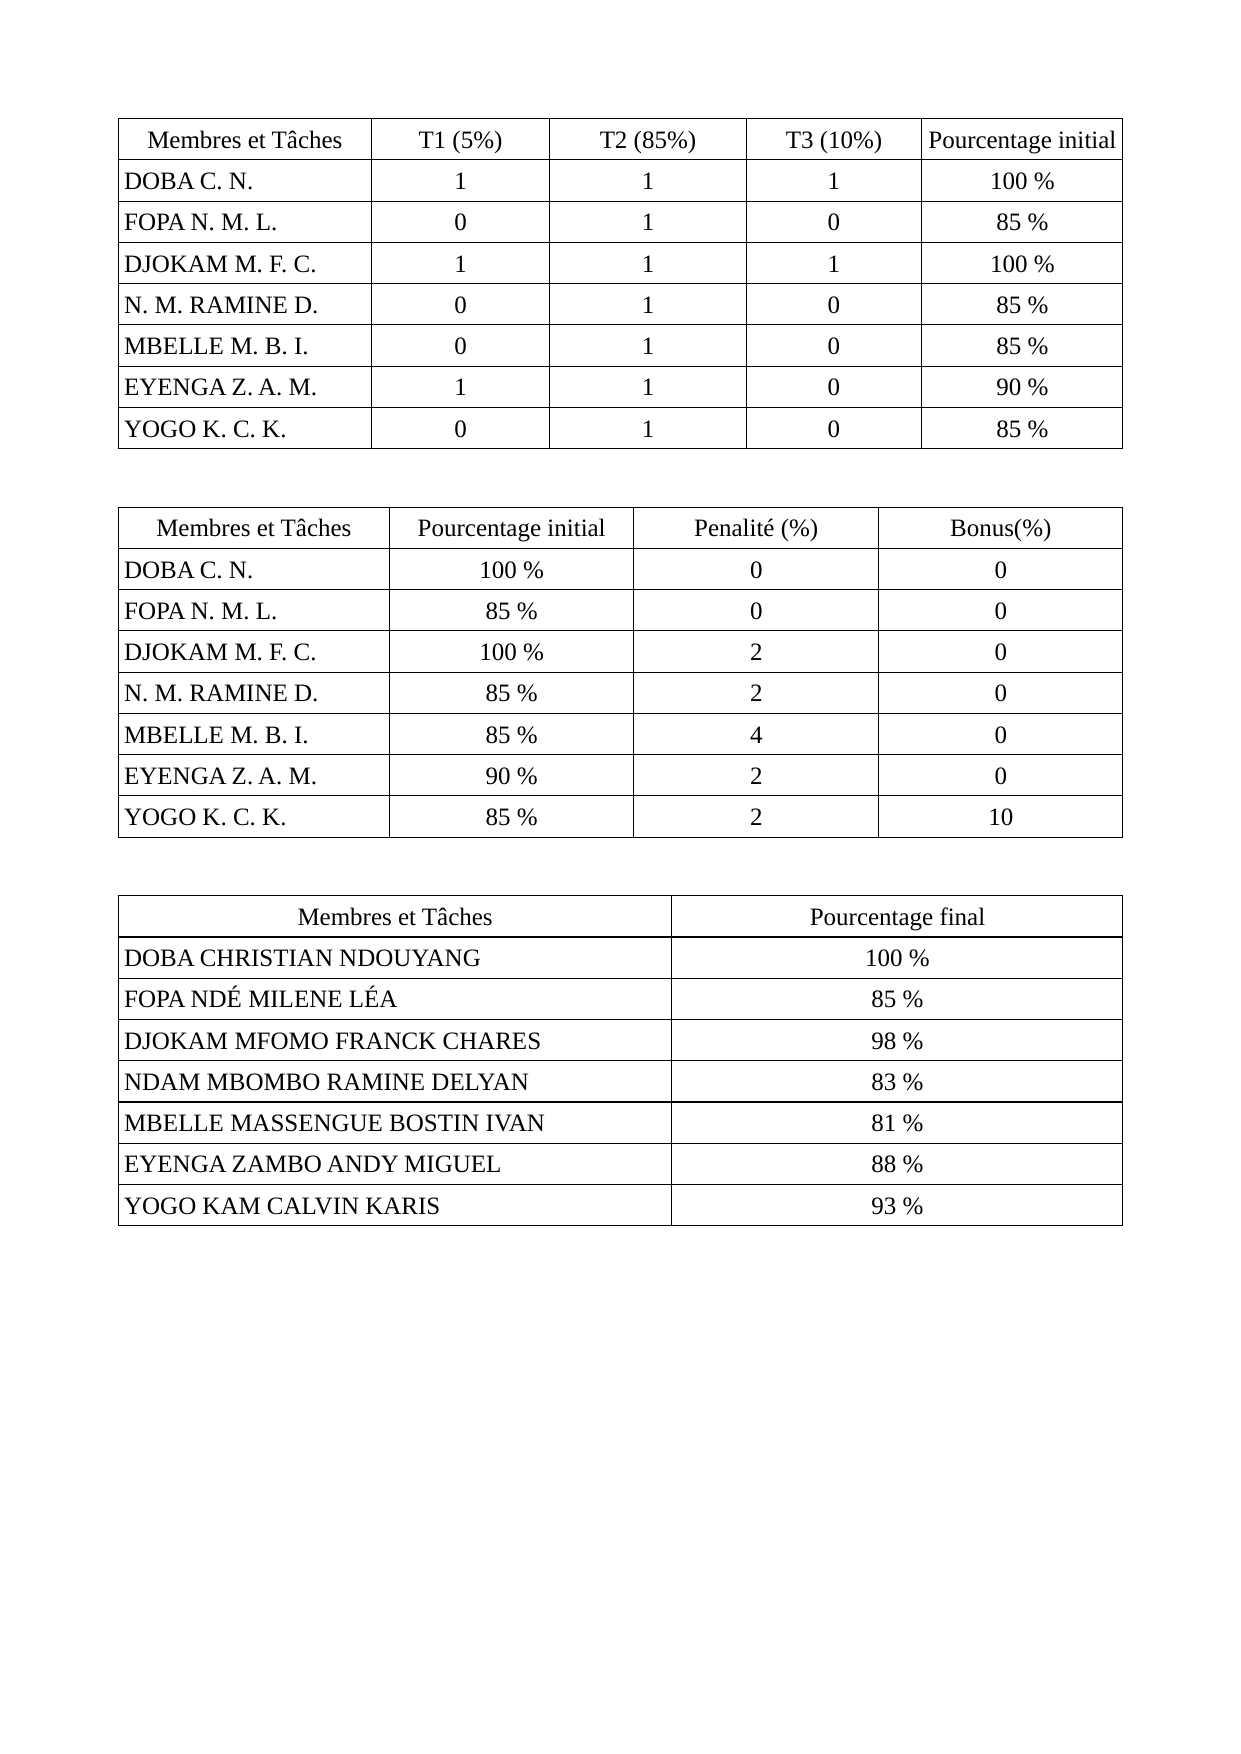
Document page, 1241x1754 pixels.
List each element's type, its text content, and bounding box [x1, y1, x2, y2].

table_cell DJOKAM MFOMO FRANCK CHARES [119, 1020, 671, 1060]
table_header Membres et Tâches [119, 119, 371, 159]
table_cell DOBA C. N. [119, 549, 389, 589]
table_cell 85 % [922, 408, 1122, 448]
table_cell 85 % [390, 796, 633, 837]
table_cell 85 % [922, 202, 1122, 242]
table_cell 85 % [922, 284, 1122, 324]
table_cell 1 [550, 243, 746, 283]
table_cell 0 [879, 714, 1122, 754]
table_cell 1 [372, 243, 549, 283]
table_cell DOBA C. N. [119, 160, 371, 201]
table_cell 85 % [390, 673, 633, 713]
table_header T1 (5%) [372, 119, 549, 159]
table_cell 0 [372, 284, 549, 324]
table_cell DOBA CHRISTIAN NDOUYANG [119, 938, 671, 978]
table_cell 0 [634, 549, 878, 589]
table_header Membres et Tâches [119, 896, 671, 936]
table_cell 1 [550, 325, 746, 366]
table_cell 0 [879, 631, 1122, 672]
table_cell 1 [550, 202, 746, 242]
table_cell 1 [372, 160, 549, 201]
table_cell 100 % [922, 160, 1122, 201]
table_cell 0 [879, 590, 1122, 630]
table_cell 85 % [390, 590, 633, 630]
table_cell 81 % [672, 1103, 1122, 1143]
table_cell 98 % [672, 1020, 1122, 1060]
table_cell 90 % [922, 367, 1122, 407]
table_cell FOPA N. M. L. [119, 590, 389, 630]
table_cell 1 [550, 160, 746, 201]
table_cell 0 [372, 202, 549, 242]
table_cell 1 [747, 243, 921, 283]
table_cell EYENGA Z. A. M. [119, 367, 371, 407]
table_cell 1 [372, 367, 549, 407]
table_cell 85 % [672, 979, 1122, 1019]
table_cell 2 [634, 796, 878, 837]
table_header Bonus(%) [879, 508, 1122, 548]
table_cell 0 [634, 590, 878, 630]
table_cell 1 [550, 284, 746, 324]
table_cell NDAM MBOMBO RAMINE DELYAN [119, 1061, 671, 1101]
table_header Membres et Tâches [119, 508, 389, 548]
table_cell 83 % [672, 1061, 1122, 1101]
table_header Pourcentage initial [922, 119, 1122, 159]
table_cell MBELLE M. B. I. [119, 714, 389, 754]
table_cell 1 [550, 408, 746, 448]
table_cell 2 [634, 631, 878, 672]
table_cell 85 % [922, 325, 1122, 366]
table_cell 2 [634, 673, 878, 713]
table_cell 100 % [390, 631, 633, 672]
table_cell 1 [747, 160, 921, 201]
table_header T3 (10%) [747, 119, 921, 159]
table_cell YOGO K. C. K. [119, 408, 371, 448]
table_cell MBELLE M. B. I. [119, 325, 371, 366]
table_cell 100 % [672, 938, 1122, 978]
table_cell 0 [879, 549, 1122, 589]
table_cell 100 % [390, 549, 633, 589]
table_cell 4 [634, 714, 878, 754]
table_cell DJOKAM M. F. C. [119, 631, 389, 672]
table_cell 2 [634, 755, 878, 795]
table_cell EYENGA Z. A. M. [119, 755, 389, 795]
table_cell 0 [879, 755, 1122, 795]
table_cell N. M. RAMINE D. [119, 673, 389, 713]
table_cell N. M. RAMINE D. [119, 284, 371, 324]
table_cell YOGO K. C. K. [119, 796, 389, 837]
table_cell 85 % [390, 714, 633, 754]
table_cell EYENGA ZAMBO ANDY MIGUEL [119, 1144, 671, 1184]
table_header Pourcentage initial [390, 508, 633, 548]
table_cell 93 % [672, 1185, 1122, 1225]
table_cell 90 % [390, 755, 633, 795]
table_cell MBELLE MASSENGUE BOSTIN IVAN [119, 1103, 671, 1143]
table_cell FOPA NDÉ MILENE LÉA [119, 979, 671, 1019]
table_cell 0 [372, 325, 549, 366]
table_cell 0 [747, 202, 921, 242]
table_cell 10 [879, 796, 1122, 837]
table_cell 88 % [672, 1144, 1122, 1184]
table_cell 1 [550, 367, 746, 407]
table_cell YOGO KAM CALVIN KARIS [119, 1185, 671, 1225]
table_cell 0 [747, 367, 921, 407]
table_cell FOPA N. M. L. [119, 202, 371, 242]
table_cell DJOKAM M. F. C. [119, 243, 371, 283]
table_cell 0 [372, 408, 549, 448]
table_cell 0 [747, 408, 921, 448]
table_cell 0 [747, 284, 921, 324]
table_cell 0 [879, 673, 1122, 713]
table_header Penalité (%) [634, 508, 878, 548]
table_header Pourcentage final [672, 896, 1122, 936]
table_cell 0 [747, 325, 921, 366]
table_cell 100 % [922, 243, 1122, 283]
table_header T2 (85%) [550, 119, 746, 159]
